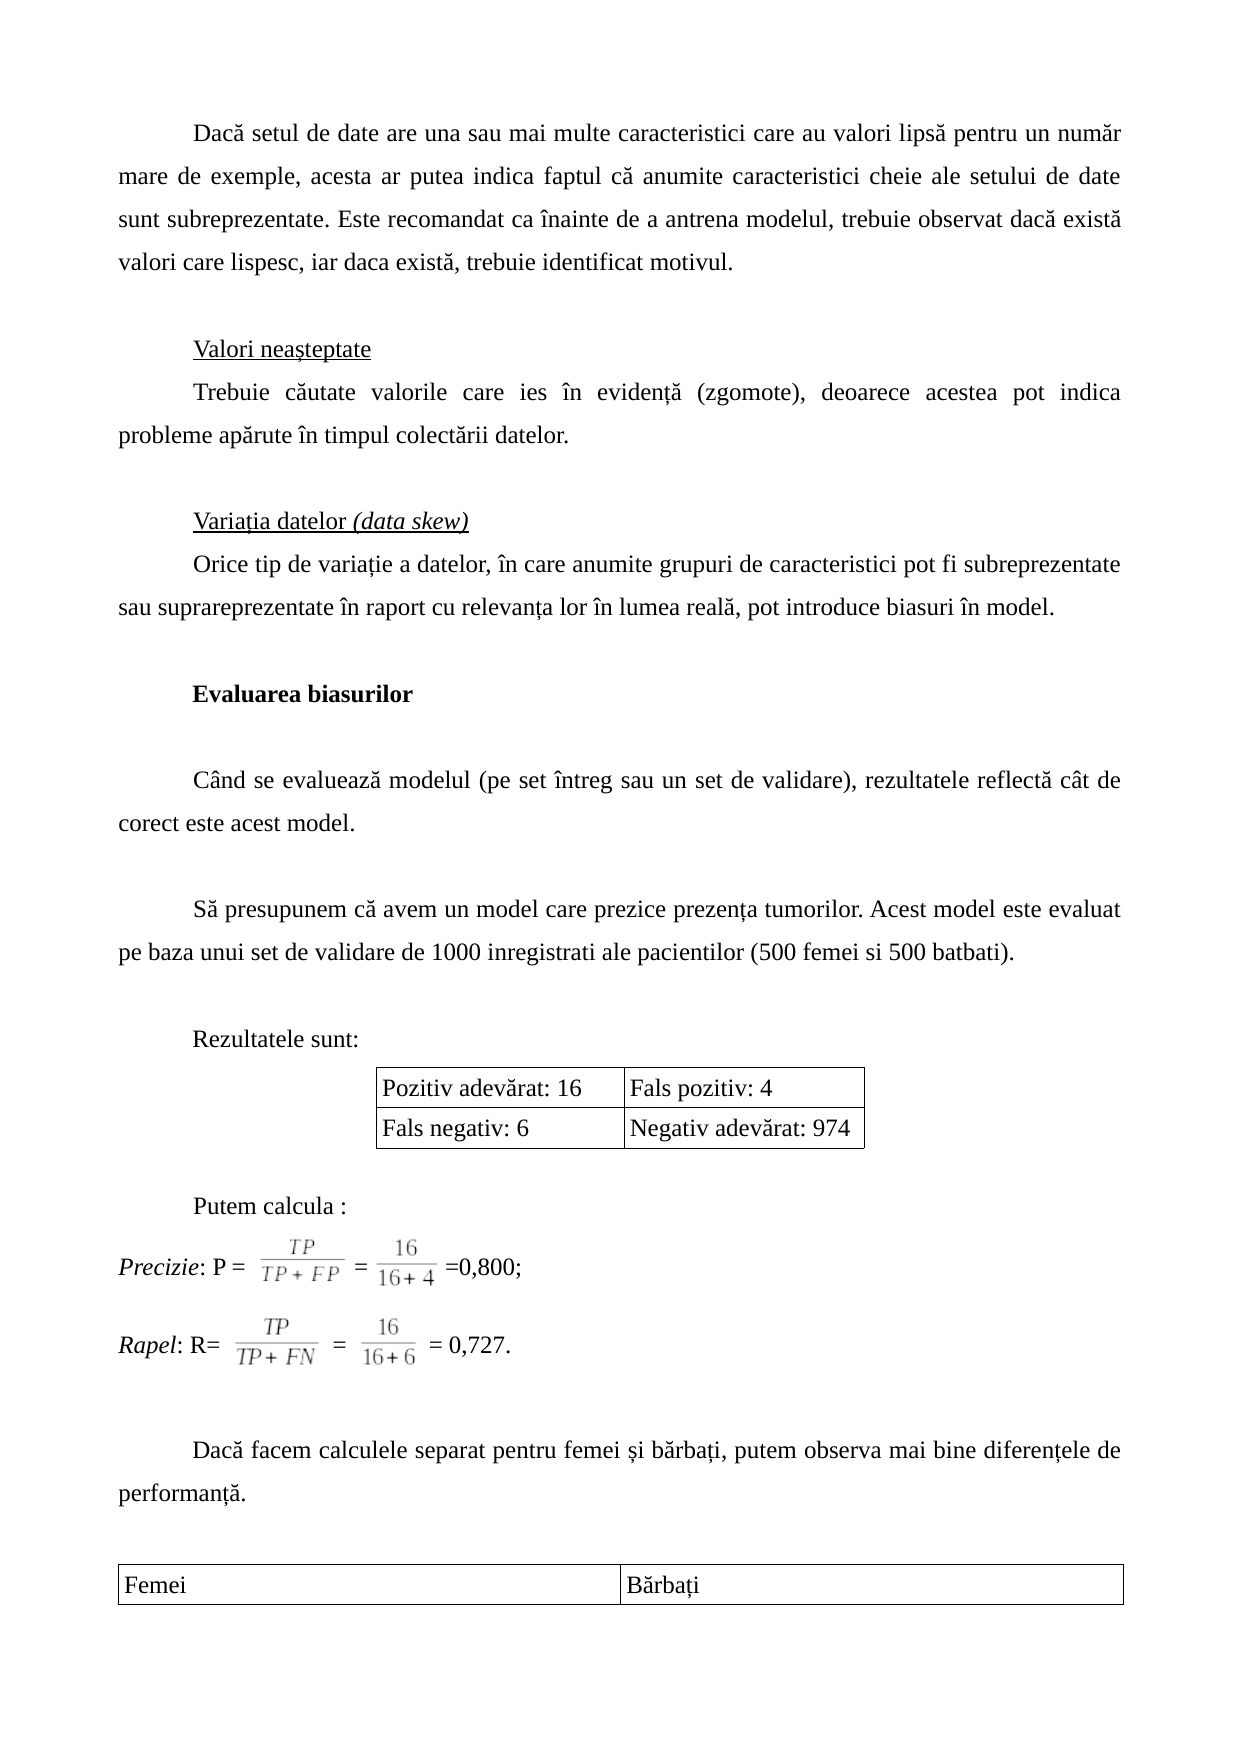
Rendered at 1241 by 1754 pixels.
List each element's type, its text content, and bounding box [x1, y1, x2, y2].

text Dacă facem calculele separat pentru femei și bărbați, putem observa mai bine diferențele de performanță. [118, 1435, 1122, 1507]
text Valori neașteptate [118, 334, 1122, 362]
table_header Pozitiv adevărat: 16 [377, 1068, 624, 1107]
text Evaluarea biasurilor [118, 679, 1122, 707]
text Rezultatele sunt: [118, 1024, 1122, 1052]
text Precizie: P = ==0,800; [118, 1234, 1122, 1298]
table_cell Fals negativ: 6 [377, 1108, 624, 1147]
text Trebuie căutate valorile care ies în evidență (zgomote), deoarece acestea pot indica probleme apărute în timpul colectării datelor. [118, 377, 1122, 449]
text Dacă setul de date are una sau mai multe caracteristici care au valori lipsă pentru un număr mare de exemple, acesta ar putea indica faptul că anumite caracteristici cheie ale setului de date sunt subreprezentate. Este recomandat ca înainte de a antrena modelul, trebuie observat dacă există valori care lispesc, iar daca există, trebuie identificat motivul. [118, 118, 1122, 276]
text Rapel: R= = = 0,727. [118, 1313, 1122, 1377]
table_header Femei [119, 1565, 620, 1604]
table_header Bărbați [621, 1565, 1123, 1604]
table_header Fals pozitiv: 4 [625, 1068, 864, 1107]
text Orice tip de variație a datelor, în care anumite grupuri de caracteristici pot fi subreprezentate sau suprareprezentate în raport cu relevanța lor în lumea reală, pot introduce biasuri în model. [118, 549, 1122, 621]
text Când se evaluează modelul (pe set întreg sau un set de validare), rezultatele reflectă cât de corect este acest model. [118, 765, 1122, 837]
text Putem calcula : [118, 1191, 1122, 1219]
table_cell Negativ adevărat: 974 [625, 1108, 864, 1147]
text Variația datelor (data skew) [118, 506, 1122, 535]
text Să presupunem că avem un model care prezice prezența tumorilor. Acest model este evaluat pe baza unui set de validare de 1000 inregistrati ale pacientilor (500 femei si 500 batbati). [118, 894, 1122, 966]
